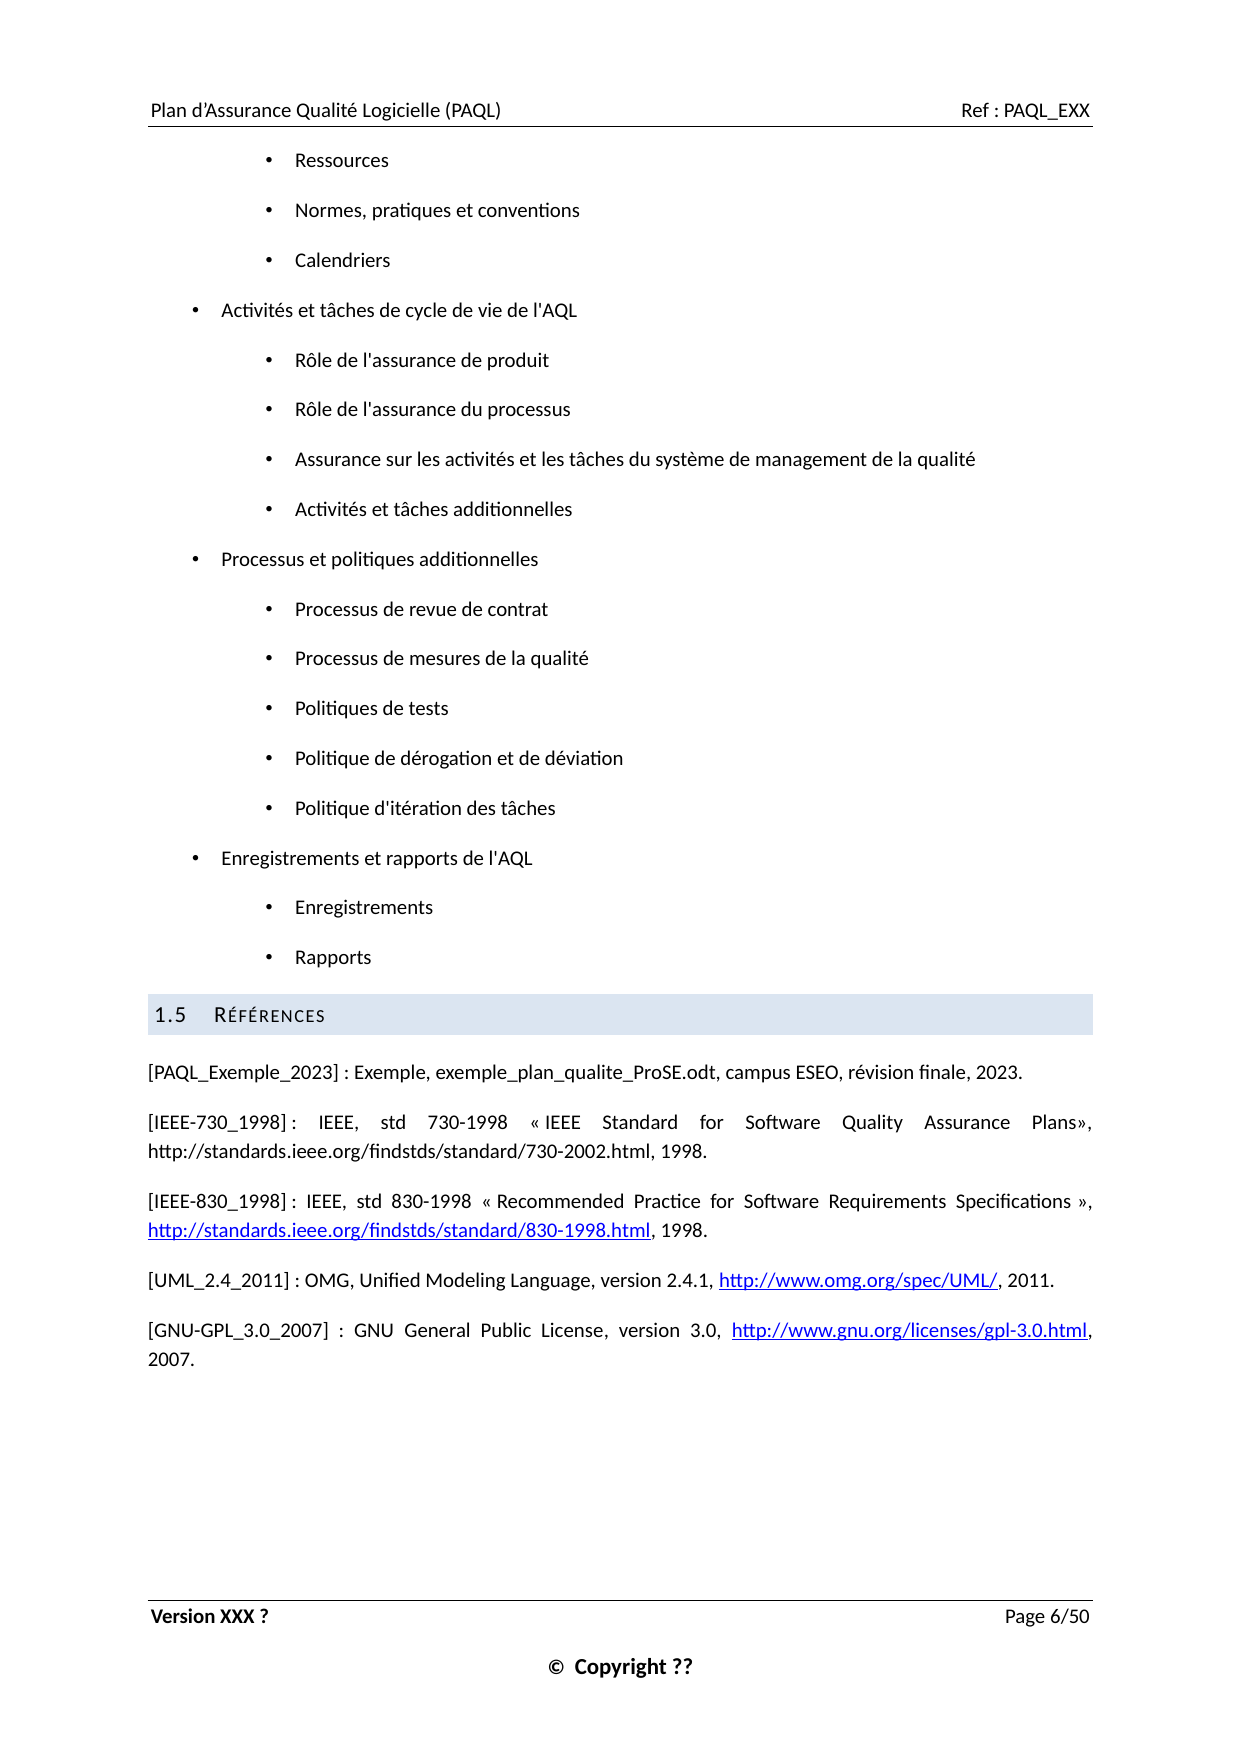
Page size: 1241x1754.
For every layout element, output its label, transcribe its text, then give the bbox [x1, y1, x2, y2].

subtitle Références [154, 1001, 1086, 1028]
text [GNU-GPL_3.0_2007] : GNU General Public License, version 3.0, http://www.gnu.org/licenses/gpl-3.0.html, 2007. [148, 1317, 1093, 1372]
list Activités et tâches additionnelles [265, 496, 1093, 522]
list Processus de revue de contrat [265, 596, 1093, 621]
list Rôle de l'assurance de produit [265, 347, 1093, 372]
text [PAQL_Exemple_2023] : Exemple, exemple_plan_qualite_ProSE.odt, campus ESEO, révision finale, 2023. [148, 1059, 1093, 1085]
list Rapports [265, 944, 1093, 970]
list Politique de dérogation et de déviation [265, 745, 1093, 771]
text [IEEE-830_1998] : IEEE, std 830-1998 « Recommended Practice for Software Requirements Specifications », http://standards.ieee.org/findstds/standard/830-1998.html, 1998. [148, 1188, 1093, 1243]
list Rôle de l'assurance du processus [265, 397, 1093, 422]
text [IEEE-730_1998] : IEEE, std 730-1998 « IEEE Standard for Software Quality Assurance Plans», http://standards.ieee.org/findstds/standard/730-2002.html, 1998. [148, 1109, 1093, 1164]
list Enregistrements et rapports de l'AQL [192, 845, 1093, 870]
list Processus de mesures de la qualité [265, 646, 1093, 671]
list Activités et tâches de cycle de vie de l'AQL [192, 297, 1093, 322]
list Normes, pratiques et conventions [265, 197, 1093, 223]
list Politiques de tests [265, 695, 1093, 721]
list Enregistrements [265, 894, 1093, 920]
list Politique d'itération des tâches [265, 795, 1093, 820]
list Processus et politiques additionnelles [192, 546, 1093, 571]
list Ressources [265, 148, 1093, 173]
list Assurance sur les activités et les tâches du système de management de la qualité [265, 446, 1093, 472]
text [UML_2.4_2011] : OMG, Unified Modeling Language, version 2.4.1, http://www.omg.org/spec/UML/, 2011. [148, 1267, 1093, 1293]
list Calendriers [265, 247, 1093, 273]
